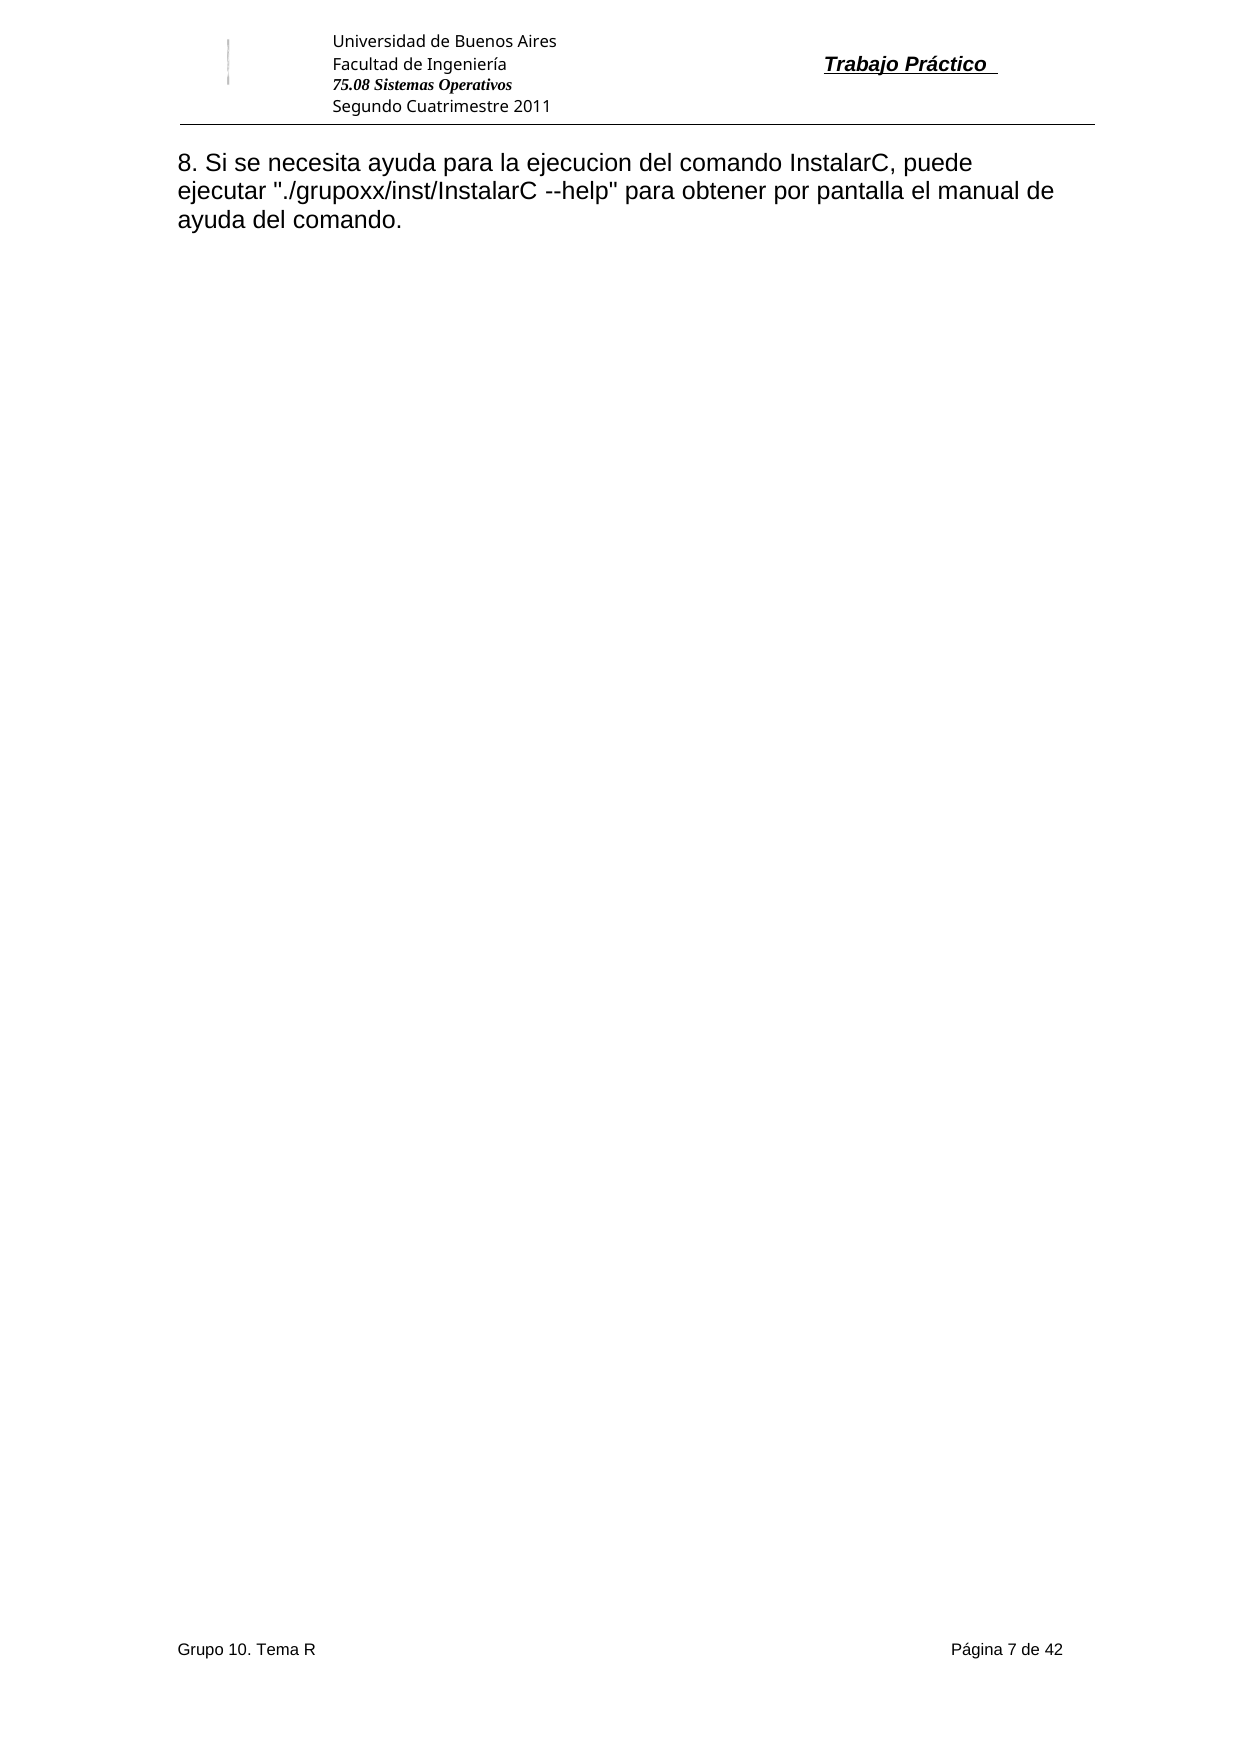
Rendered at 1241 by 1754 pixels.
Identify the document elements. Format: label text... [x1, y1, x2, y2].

text 8. Si se necesita ayuda para la ejecucion del comando InstalarC, puede ejecutar "./grupoxx/inst/InstalarC --help" para obtener por pantalla el manual de ayuda del comando. [177, 148, 1063, 234]
